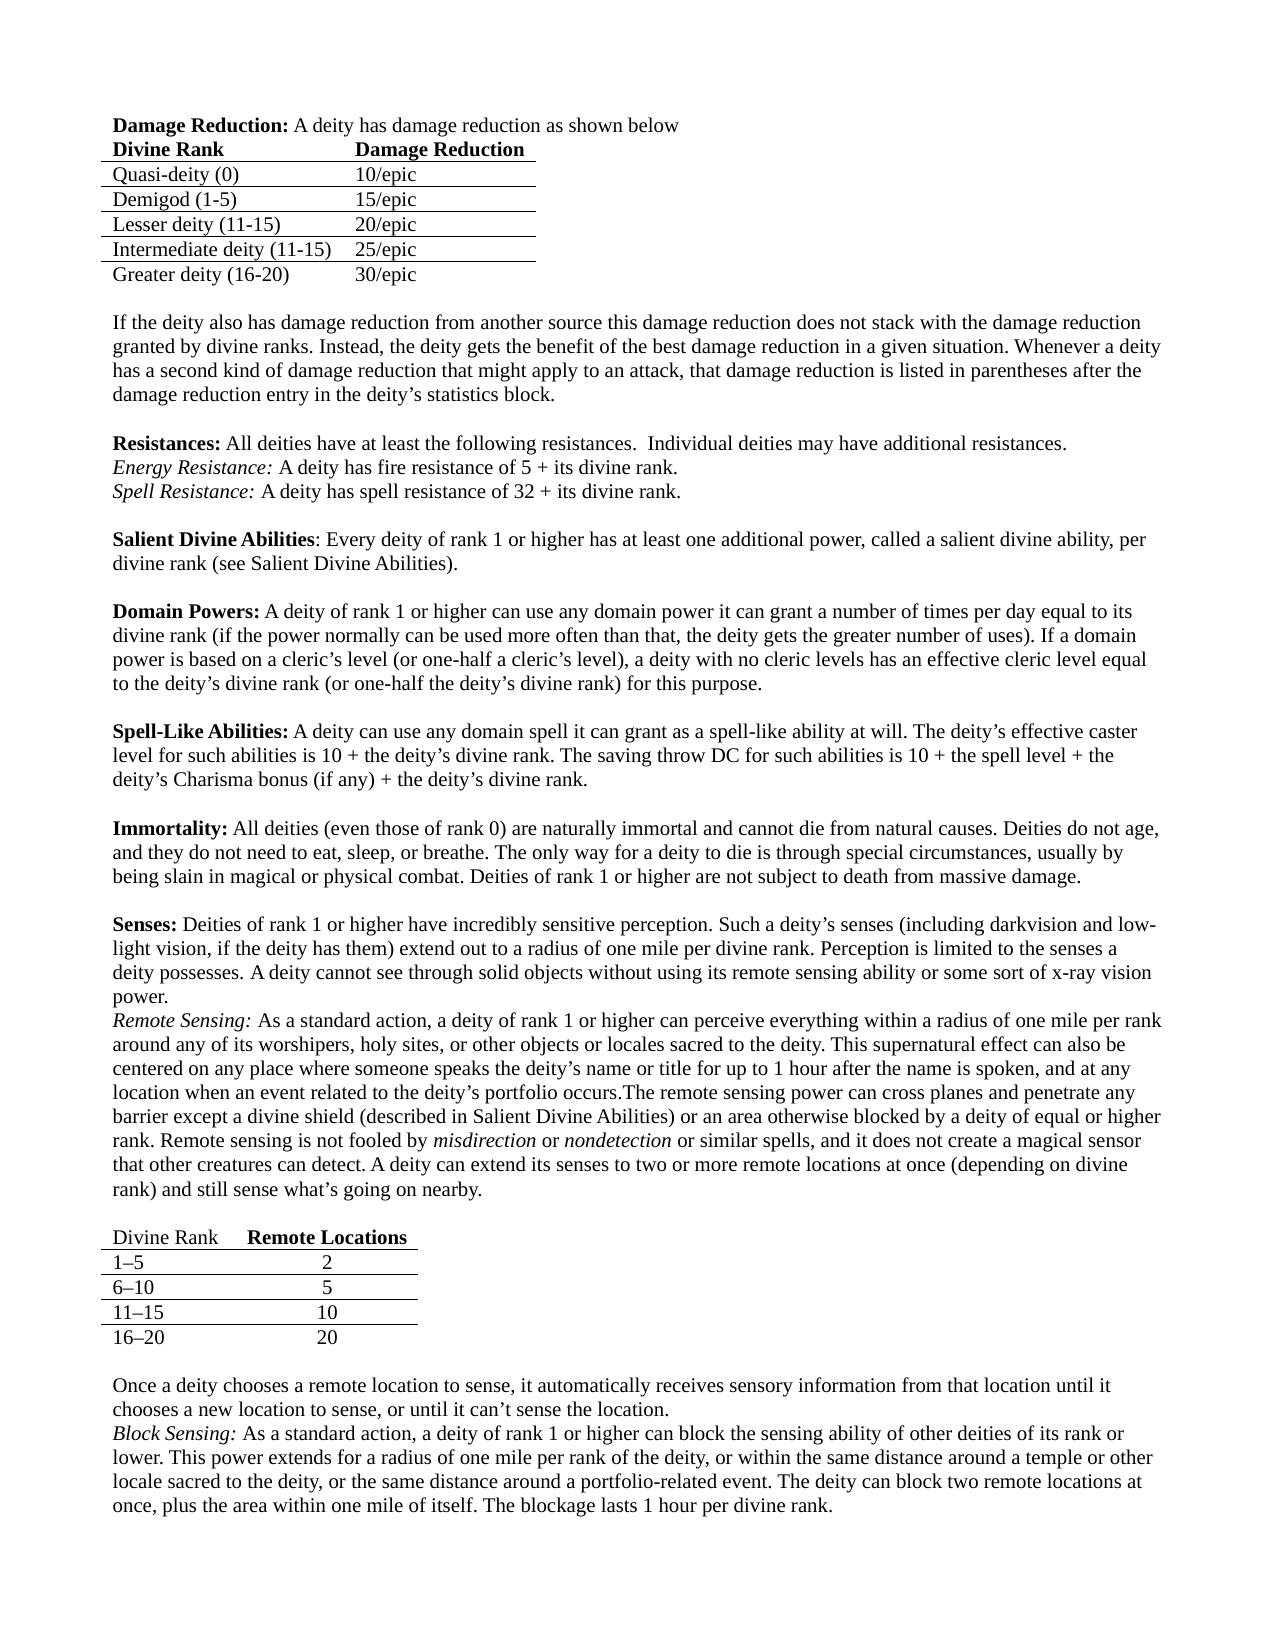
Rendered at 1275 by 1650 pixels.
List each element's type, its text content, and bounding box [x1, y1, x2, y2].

table_cell Demigod (1-5) [101, 187, 344, 211]
text Spell-Like Abilities: A deity can use any domain spell it can grant as a spell-like ability at will. The deity’s effective caster level for such abilities is 10 + the deity’s divine rank. The saving throw DC for such abilities is 10 + the spell level + the deity’s Charisma bonus (if any) + the deity’s divine rank. [112, 719, 1162, 791]
table_cell Lesser deity (11-15) [101, 212, 344, 236]
table_cell 20/epic [344, 212, 536, 236]
text Spell Resistance: A deity has spell resistance of 32 + its divine rank. [112, 479, 1162, 503]
table_cell 25/epic [344, 237, 536, 261]
table_cell 5 [236, 1275, 418, 1299]
table_cell 11–15 [101, 1300, 236, 1324]
text Remote Sensing: As a standard action, a deity of rank 1 or higher can perceive everything within a radius of one mile per rank around any of its worshipers, holy sites, or other objects or locales sacred to the deity. This supernatural effect can also be centered on any place where someone speaks the deity’s name or title for up to 1 hour after the name is spoken, and at any location when an event related to the deity’s portfolio occurs.The remote sensing power can cross planes and penetrate any barrier except a divine shield (described in Salient Divine Abilities) or an area otherwise blocked by a deity of equal or higher rank. Remote sensing is not fooled by misdirection or nondetection or similar spells, and it does not create a magical sensor that other creatures can detect. A deity can extend its senses to two or more remote locations at once (depending on divine rank) and still sense what’s going on nearby. [112, 1008, 1162, 1201]
table_cell 2 [236, 1250, 418, 1274]
table_cell 16–20 [101, 1325, 236, 1349]
table_cell 6–10 [101, 1275, 236, 1299]
text Block Sensing: As a standard action, a deity of rank 1 or higher can block the sensing ability of other deities of its rank or lower. This power extends for a radius of one mile per rank of the deity, or within the same distance around a temple or other locale sacred to the deity, or the same distance around a portfolio-related event. The deity can block two remote locations at once, plus the area within one mile of itself. The blockage lasts 1 hour per divine rank. [112, 1421, 1162, 1517]
text Immortality: All deities (even those of rank 0) are naturally immortal and cannot die from natural causes. Deities do not age, and they do not need to eat, sleep, or breathe. The only way for a deity to die is through special circumstances, usually by being slain in magical or physical combat. Deities of rank 1 or higher are not subject to death from massive damage. [112, 816, 1162, 888]
table_cell 10/epic [344, 162, 536, 186]
table_header Divine Rank [101, 137, 344, 161]
text Energy Resistance: A deity has fire resistance of 5 + its divine rank. [112, 454, 1162, 479]
text Domain Powers: A deity of rank 1 or higher can use any domain power it can grant a number of times per day equal to its divine rank (if the power normally can be used more often than that, the deity gets the greater number of uses). If a domain power is based on a cleric’s level (or one-half a cleric’s level), a deity with no cleric levels has an effective cleric level equal to the deity’s divine rank (or one-half the deity’s divine rank) for this purpose. [112, 599, 1162, 695]
table_cell 20 [236, 1325, 418, 1349]
text Once a deity chooses a remote location to sense, it automatically receives sensory information from that location until it chooses a new location to sense, or until it can’t sense the location. [112, 1373, 1162, 1421]
table_cell Greater deity (16-20) [101, 262, 344, 286]
table_header Remote Locations [236, 1225, 418, 1249]
table_cell 30/epic [344, 262, 536, 286]
table_cell Quasi-deity (0) [101, 162, 344, 186]
table_header Divine Rank [101, 1225, 236, 1249]
text Damage Reduction: A deity has damage reduction as shown below [112, 112, 1162, 137]
table_cell 1–5 [101, 1250, 236, 1274]
table_cell Intermediate deity (11-15) [101, 237, 344, 261]
text Senses: Deities of rank 1 or higher have incredibly sensitive perception. Such a deity’s senses (including darkvision and low-light vision, if the deity has them) extend out to a radius of one mile per divine rank. Perception is limited to the senses a deity possesses. A deity cannot see through solid objects without using its remote sensing ability or some sort of x-ray vision power. [112, 912, 1162, 1008]
text Resistances: All deities have at least the following resistances. Individual deities may have additional resistances. [112, 431, 1162, 454]
text If the deity also has damage reduction from another source this damage reduction does not stack with the damage reduction granted by divine ranks. Instead, the deity gets the benefit of the best damage reduction in a given situation. Whenever a deity has a second kind of damage reduction that might apply to an attack, that damage reduction is listed in parentheses after the damage reduction entry in the deity’s statistics block. [112, 310, 1162, 406]
text Salient Divine Abilities: Every deity of rank 1 or higher has at least one additional power, called a salient divine ability, per divine rank (see Salient Divine Abilities). [112, 527, 1162, 575]
table_header Damage Reduction [344, 137, 536, 161]
table_cell 10 [236, 1300, 418, 1324]
table_cell 15/epic [344, 187, 536, 211]
